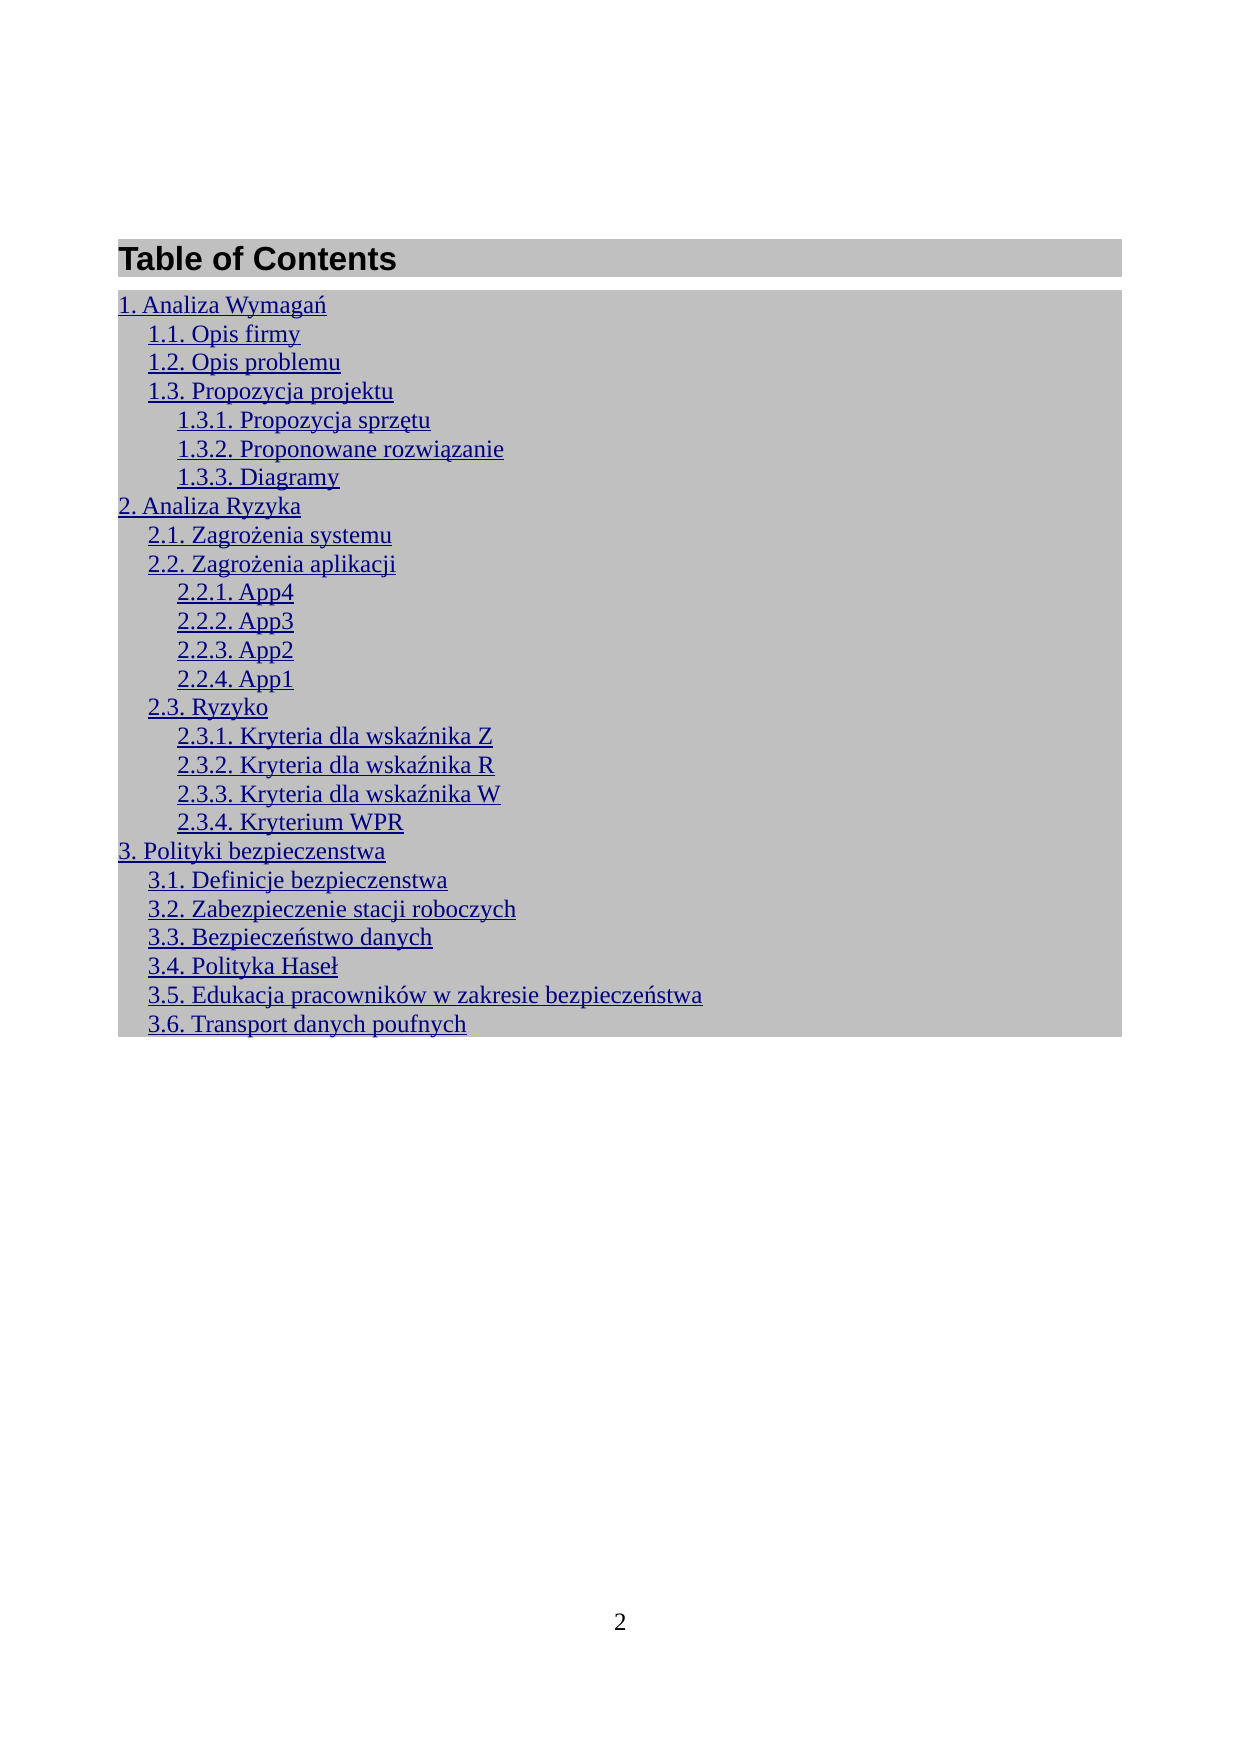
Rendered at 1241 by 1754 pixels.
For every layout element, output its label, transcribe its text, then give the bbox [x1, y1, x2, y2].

text 1.3.3. Diagramy [177, 462, 1122, 491]
text 2. Analiza Ryzyka [118, 491, 1122, 520]
text 3.4. Polityka Haseł [148, 951, 1122, 980]
text 3. Polityki bezpieczenstwa [118, 836, 1122, 865]
text 3.6. Transport danych poufnych [148, 1009, 1122, 1037]
text 2.2. Zagrożenia aplikacji [148, 549, 1122, 577]
text 3.2. Zabezpieczenie stacji roboczych [148, 894, 1122, 922]
text 1.1. Opis firmy [148, 319, 1122, 347]
text 2.3.4. Kryterium WPR [177, 807, 1122, 836]
text 1.3.2. Proponowane rozwiązanie [177, 434, 1122, 462]
text 2.2.3. App2 [177, 635, 1122, 664]
text 2.3.3. Kryteria dla wskaźnika W [177, 779, 1122, 807]
text 1.3.1. Propozycja sprzętu [177, 405, 1122, 434]
text 2.2.1. App4 [177, 577, 1122, 606]
text 1.2. Opis problemu [148, 347, 1122, 376]
text 2.3.2. Kryteria dla wskaźnika R [177, 750, 1122, 779]
text 1.3. Propozycja projektu [148, 376, 1122, 405]
text 2.2.4. App1 [177, 664, 1122, 692]
text 3.1. Definicje bezpieczenstwa [148, 865, 1122, 894]
text 2.2.2. App3 [177, 606, 1122, 635]
text 3.5. Edukacja pracowników w zakresie bezpieczeństwa [148, 980, 1122, 1009]
text 2.3.1. Kryteria dla wskaźnika Z [177, 721, 1122, 750]
text 1. Analiza Wymagań [118, 290, 1122, 319]
text 3.3. Bezpieczeństwo danych [148, 922, 1122, 951]
text 2.1. Zagrożenia systemu [148, 520, 1122, 549]
subtitle Table of Contents [118, 239, 1122, 277]
text 2.3. Ryzyko [148, 692, 1122, 721]
